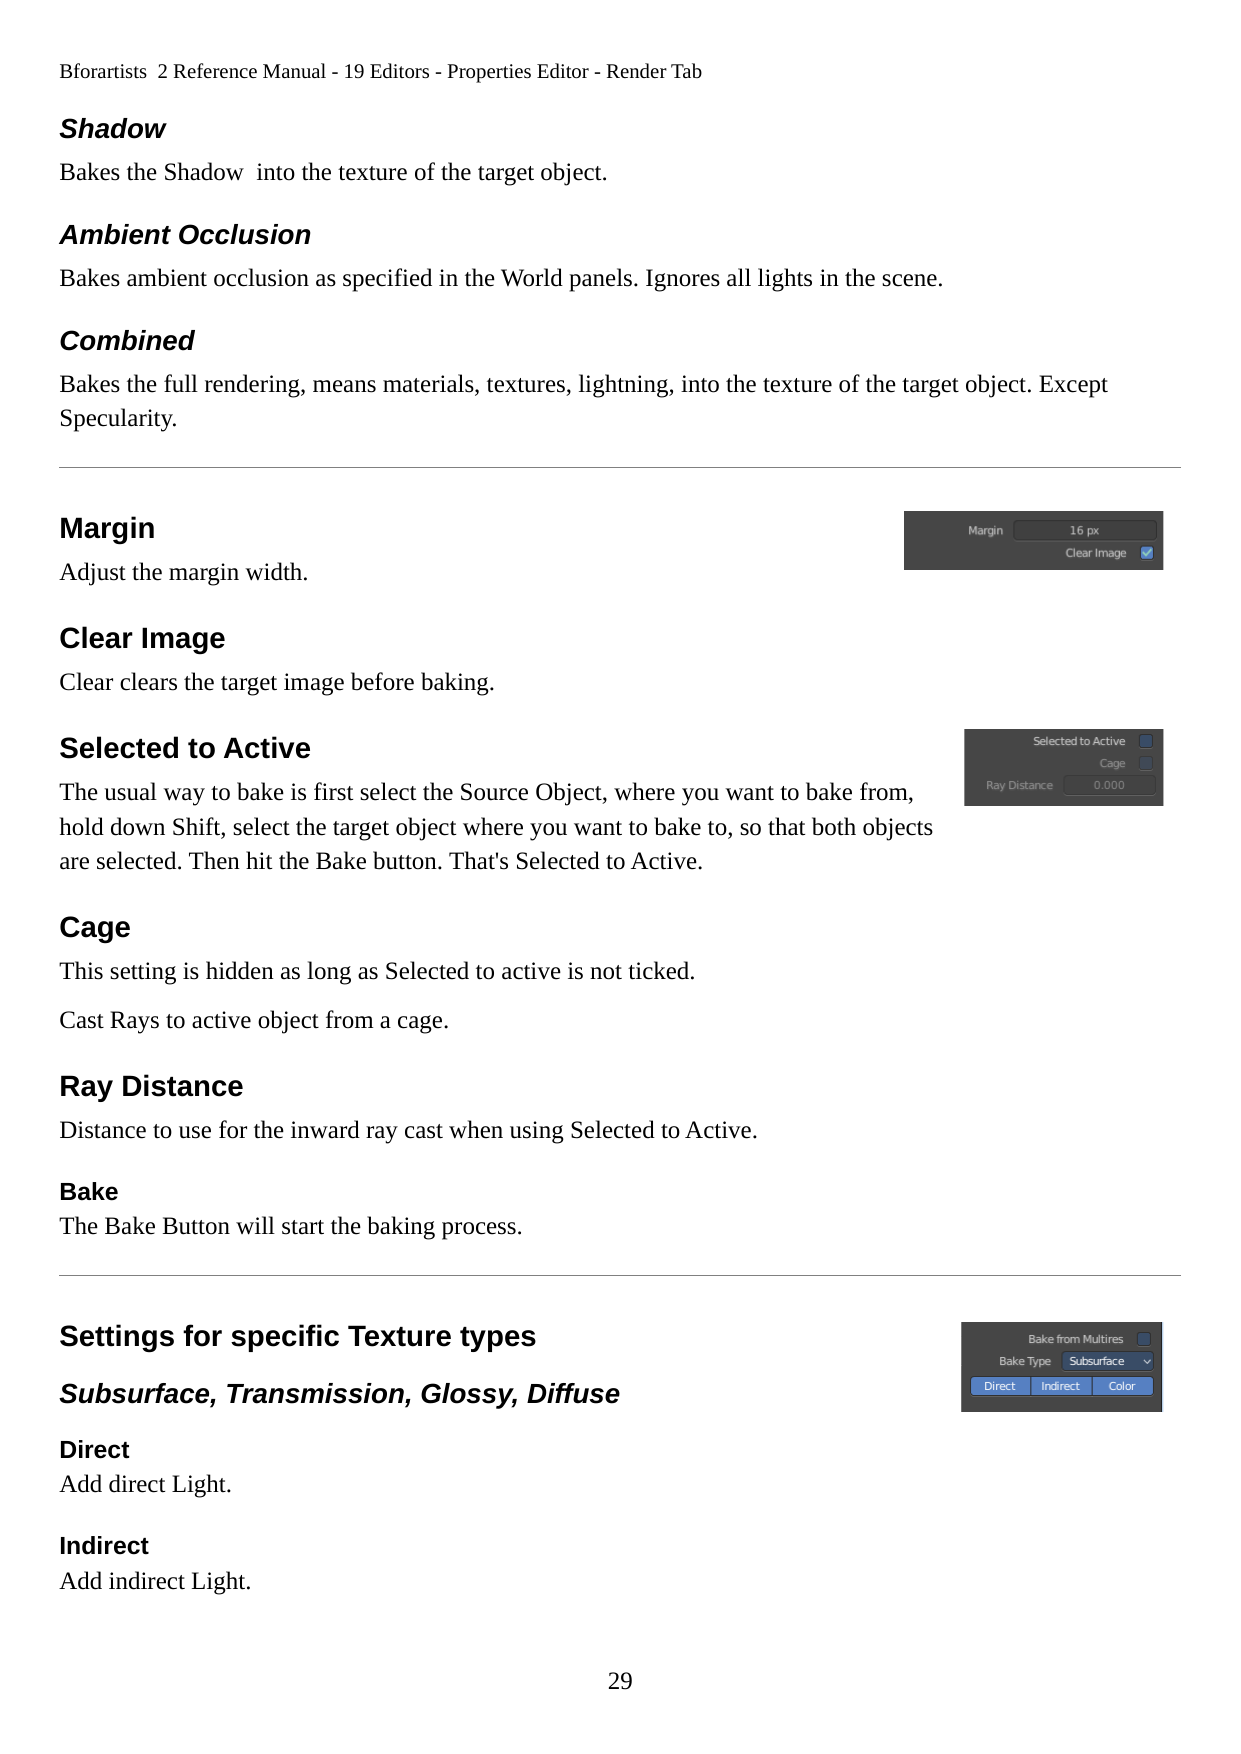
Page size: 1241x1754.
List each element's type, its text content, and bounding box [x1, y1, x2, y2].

subtitle Settings for specific Texture types [59, 1319, 1181, 1353]
text Bakes ambient occlusion as specified in the World panels. Ignores all lights in the scene. [59, 263, 1181, 292]
subtitle Direct [59, 1435, 1181, 1463]
subtitle Clear Image [59, 621, 1181, 655]
subtitle [1164, 731, 1181, 765]
subtitle Cage [59, 910, 1181, 943]
picture [961, 1322, 1164, 1412]
subtitle Ambient Occlusion [59, 218, 1181, 250]
subtitle Selected to Active [59, 731, 964, 765]
text Bakes the full rendering, means materials, textures, lightning, into the texture of the target object. Except Specularity. [59, 369, 1181, 432]
subtitle Shadow [59, 113, 1181, 144]
text The usual way to bake is first select the Source Object, where you want to bake from, hold down Shift, select the target object where you want to bake to, so that both objects are selected. Then hit the Bake button. That's Selected to Active. [59, 777, 1181, 875]
text The Bake Button will start the baking process. [59, 1211, 1181, 1240]
subtitle Subsurface, Transmission, Glossy, Diffuse [59, 1378, 961, 1410]
text Add indirect Light. [59, 1566, 1181, 1595]
picture [964, 729, 1164, 806]
text Add direct Light. [59, 1469, 1181, 1498]
text This setting is hidden as long as Selected to active is not ticked. [59, 956, 1181, 985]
subtitle [1164, 511, 1181, 545]
picture [904, 511, 1164, 570]
subtitle Bake [59, 1177, 1181, 1205]
text Adjust the margin width. [59, 557, 1181, 586]
subtitle Ray Distance [59, 1069, 1181, 1102]
subtitle Combined [59, 324, 1181, 356]
text Distance to use for the inward ray cast when using Selected to Active. [59, 1115, 1181, 1144]
text Bakes the Shadow into the texture of the target object. [59, 157, 1181, 186]
subtitle Indirect [59, 1531, 1181, 1560]
text Cast Rays to active object from a cage. [59, 1005, 1181, 1034]
subtitle Margin [59, 511, 904, 545]
text Clear clears the target image before baking. [59, 667, 1181, 696]
